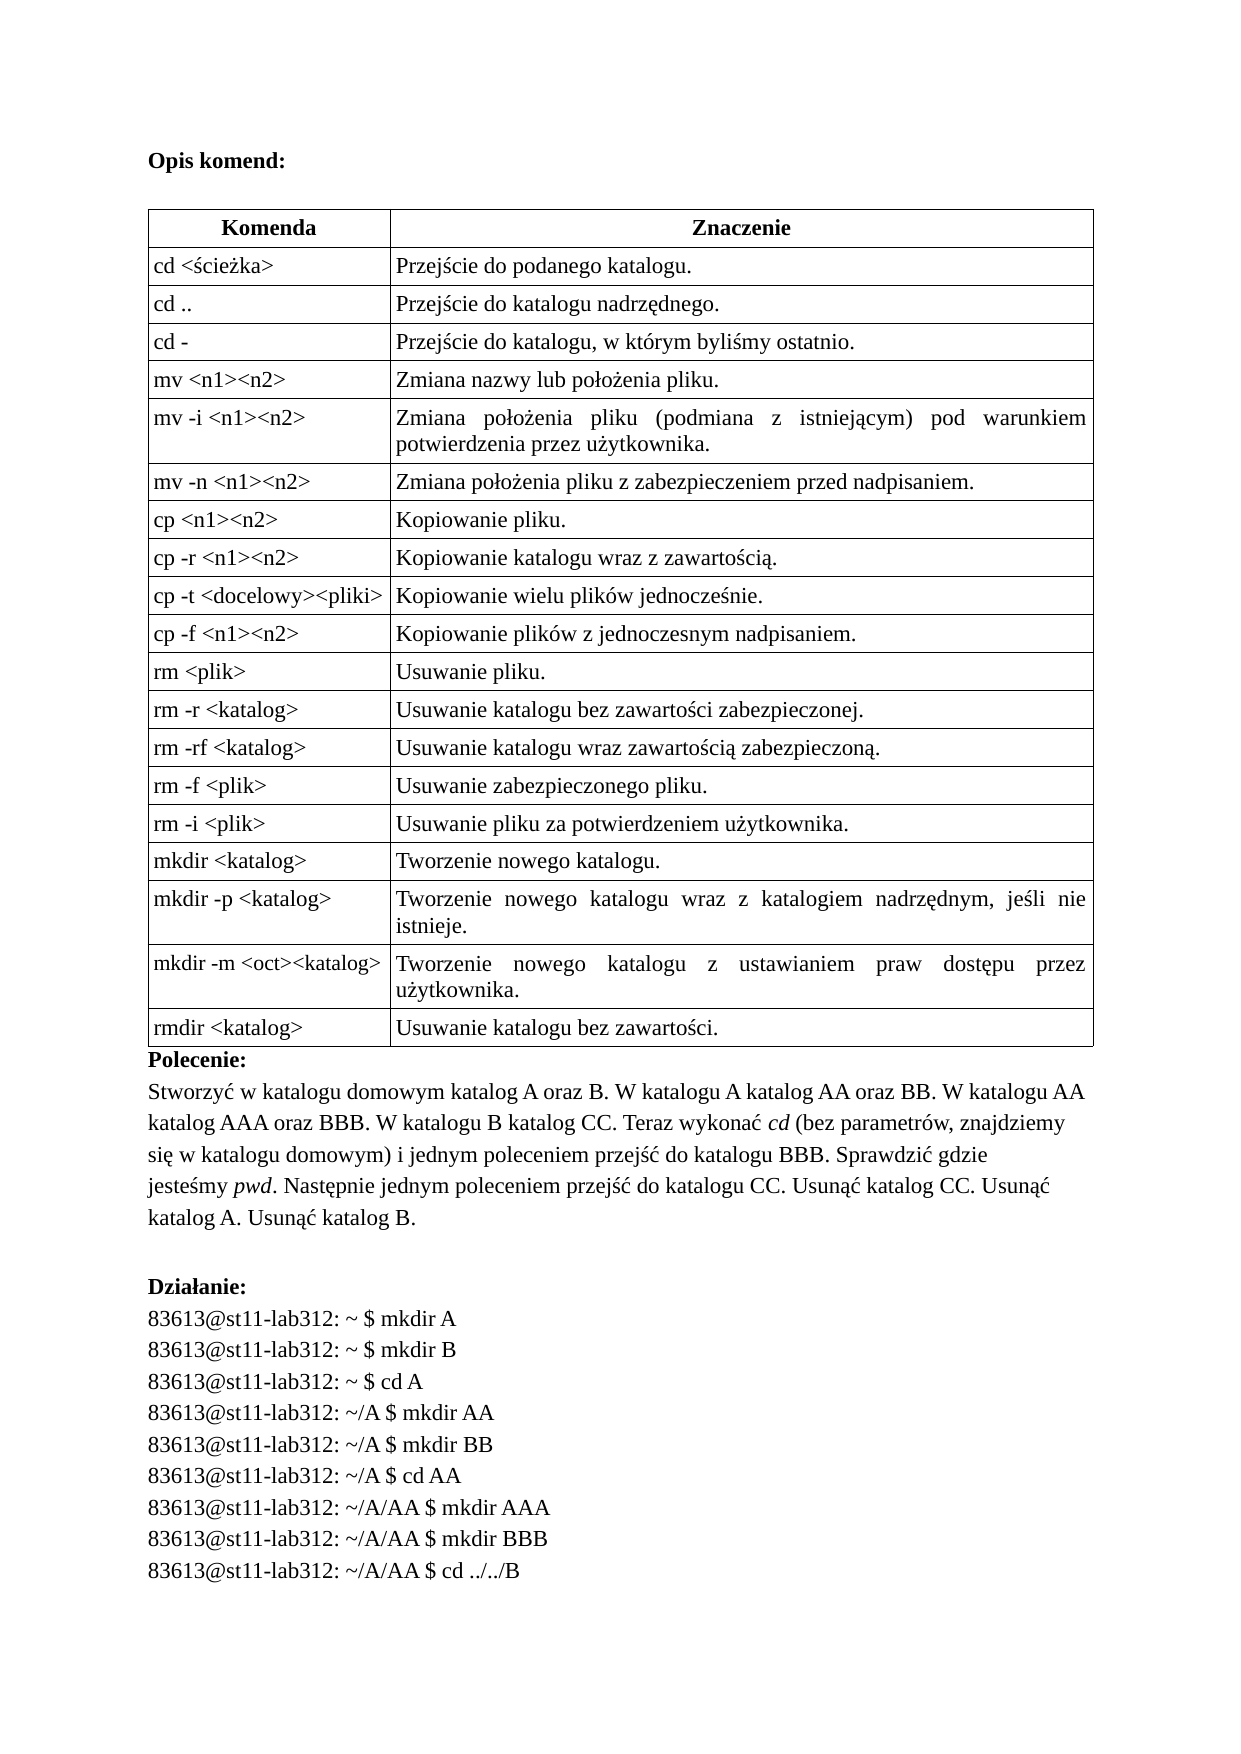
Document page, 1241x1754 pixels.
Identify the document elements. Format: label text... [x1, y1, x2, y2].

table_cell cp -r <n1><n2> [149, 539, 390, 576]
table_header Komenda [149, 210, 390, 247]
table_cell Kopiowanie katalogu wraz z zawartością. [391, 539, 1093, 576]
text 83613@st11-lab312: ~/A $ mkdir BB [148, 1431, 1093, 1457]
table_cell mkdir <katalog> [149, 843, 390, 879]
table_cell cd - [149, 324, 390, 360]
table_cell Zmiana położenia pliku (podmiana z istniejącym) pod warunkiem potwierdzenia przez użytkownika. [391, 399, 1093, 462]
table_cell rmdir <katalog> [149, 1009, 390, 1046]
text 83613@st11-lab312: ~/A $ mkdir AA [148, 1399, 1093, 1426]
table_cell Usuwanie zabezpieczonego pliku. [391, 767, 1093, 804]
table_cell Usuwanie katalogu bez zawartości zabezpieczonej. [391, 691, 1093, 728]
text 83613@st11-lab312: ~ $ mkdir B [148, 1336, 1093, 1362]
table_cell Przejście do katalogu nadrzędnego. [391, 286, 1093, 322]
text 83613@st11-lab312: ~/A $ cd AA [148, 1462, 1093, 1489]
table_cell mv <n1><n2> [149, 361, 390, 398]
table_cell cd .. [149, 286, 390, 322]
table_cell Usuwanie katalogu wraz zawartością zabezpieczoną. [391, 729, 1093, 766]
text 83613@st11-lab312: ~ $ cd A [148, 1368, 1093, 1394]
table_cell rm -f <plik> [149, 767, 390, 804]
table_cell Zmiana nazwy lub położenia pliku. [391, 361, 1093, 398]
table_cell Przejście do podanego katalogu. [391, 248, 1093, 284]
text 83613@st11-lab312: ~/A/AA $ mkdir BBB [148, 1526, 1093, 1552]
table_cell Kopiowanie pliku. [391, 501, 1093, 538]
table_cell Usuwanie pliku. [391, 653, 1093, 690]
table_cell Zmiana położenia pliku z zabezpieczeniem przed nadpisaniem. [391, 464, 1093, 500]
table_cell rm -i <plik> [149, 805, 390, 842]
table_cell Usuwanie katalogu bez zawartości. [391, 1009, 1093, 1046]
text Działanie: [148, 1273, 1093, 1299]
table_cell Tworzenie nowego katalogu z ustawianiem praw dostępu przez użytkownika. [391, 945, 1093, 1008]
table_cell cd <ścieżka> [149, 248, 390, 284]
table_header Znaczenie [391, 210, 1093, 247]
table_cell rm -r <katalog> [149, 691, 390, 728]
table_cell rm -rf <katalog> [149, 729, 390, 766]
table_cell cp -f <n1><n2> [149, 615, 390, 652]
table_cell cp -t <docelowy><pliki> [149, 577, 390, 614]
text Polecenie: [148, 1047, 1093, 1072]
table_cell cp <n1><n2> [149, 501, 390, 538]
text Opis komend: [148, 148, 1093, 174]
table_cell Usuwanie pliku za potwierdzeniem użytkownika. [391, 805, 1093, 842]
table_cell Przejście do katalogu, w którym byliśmy ostatnio. [391, 324, 1093, 360]
text 83613@st11-lab312: ~/A/AA $ mkdir AAA [148, 1494, 1093, 1520]
table_cell mv -n <n1><n2> [149, 464, 390, 500]
table_cell rm <plik> [149, 653, 390, 690]
table_cell Kopiowanie plików z jednoczesnym nadpisaniem. [391, 615, 1093, 652]
table_cell Tworzenie nowego katalogu wraz z katalogiem nadrzędnym, jeśli nie istnieje. [391, 881, 1093, 944]
table_cell mv -i <n1><n2> [149, 399, 390, 462]
table_cell mkdir -m <oct><katalog> [149, 945, 390, 1008]
table_cell Tworzenie nowego katalogu. [391, 843, 1093, 879]
text 83613@st11-lab312: ~/A/AA $ cd ../../B [148, 1557, 1093, 1583]
text Stworzyć w katalogu domowym katalog A oraz B. W katalogu A katalog AA oraz BB. W katalogu AA katalog AAA oraz BBB. W katalogu B katalog CC. Teraz wykonać cd (bez parametrów, znajdziemy się w katalogu domowym) i jednym poleceniem przejść do katalogu BBB. Sprawdzić gdzie jesteśmy pwd. Następnie jednym poleceniem przejść do katalogu CC. Usunąć katalog CC. Usunąć katalog A. Usunąć katalog B. [148, 1078, 1093, 1230]
table_cell mkdir -p <katalog> [149, 881, 390, 944]
table_cell Kopiowanie wielu plików jednocześnie. [391, 577, 1093, 614]
text 83613@st11-lab312: ~ $ mkdir A [148, 1304, 1093, 1331]
